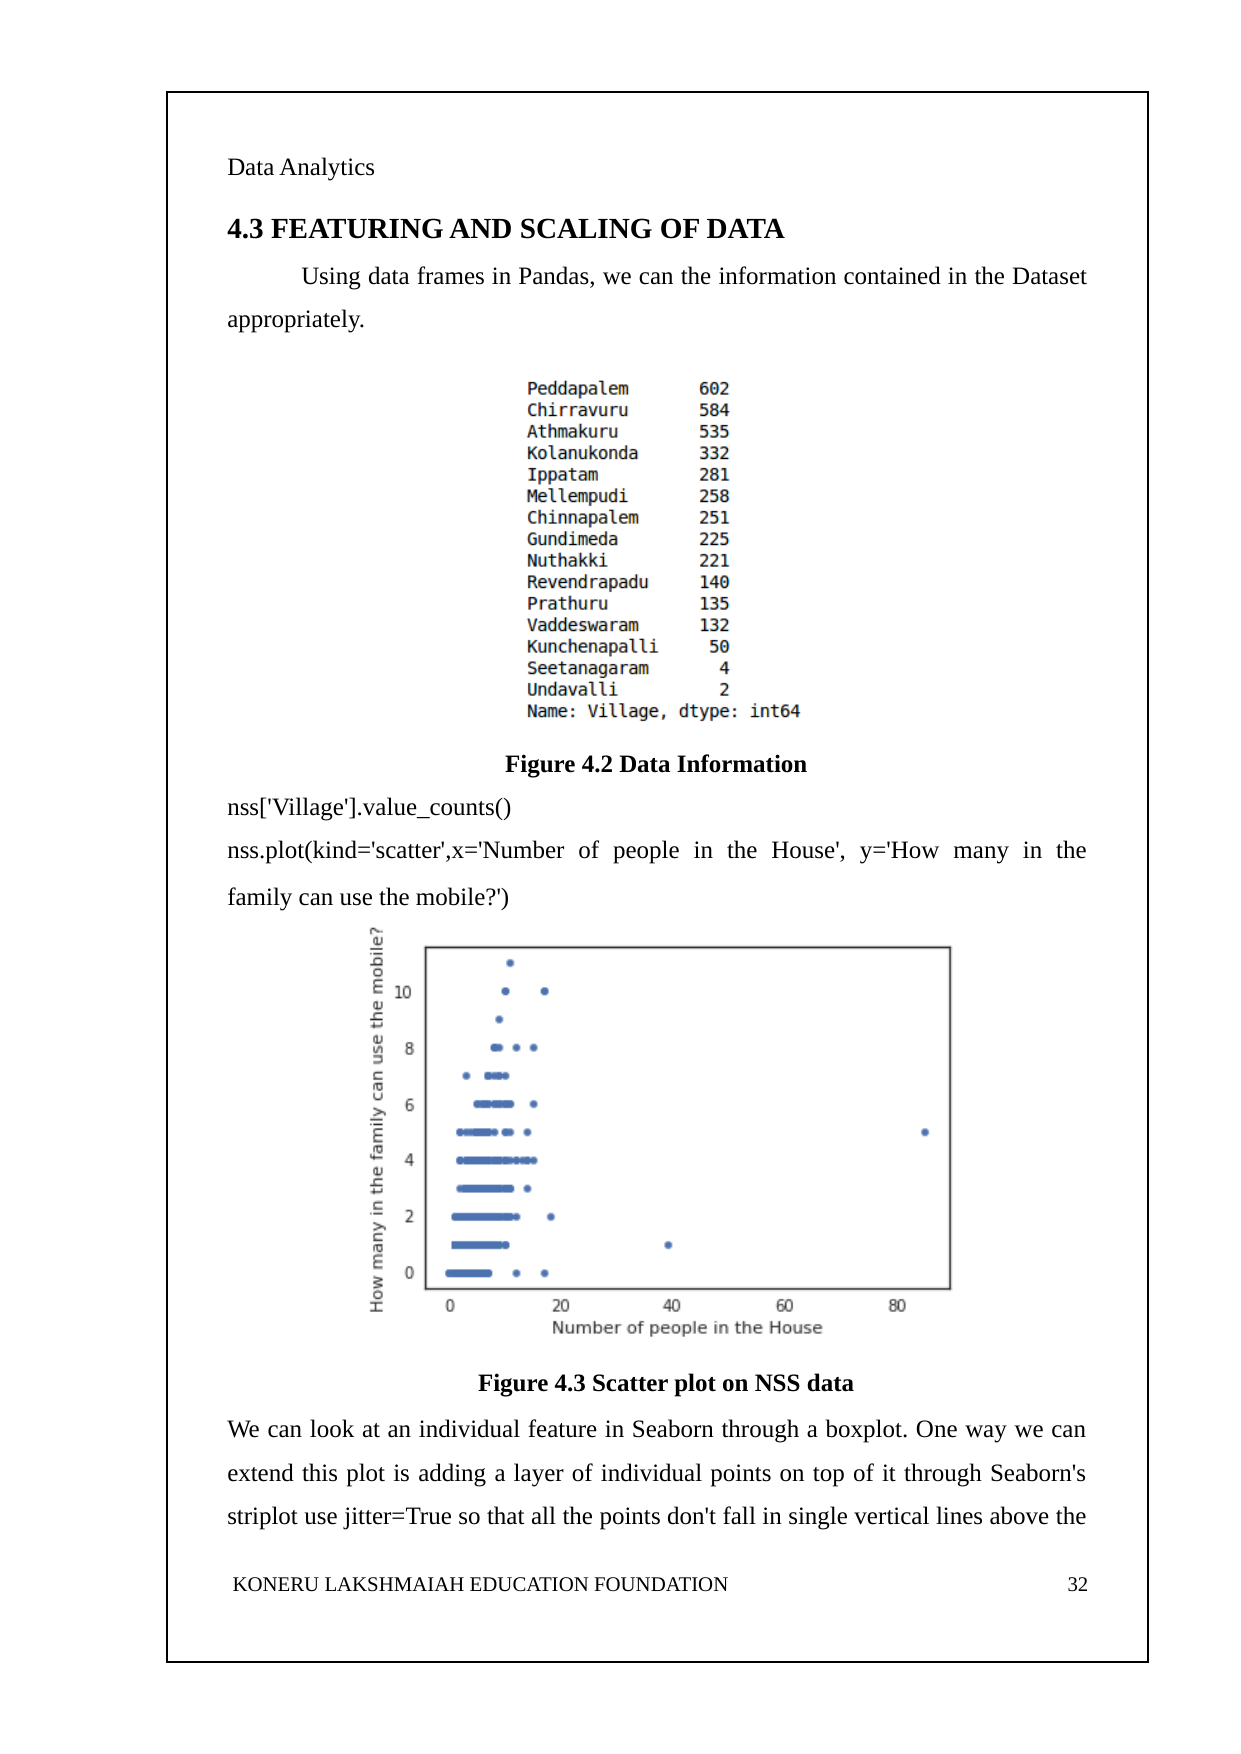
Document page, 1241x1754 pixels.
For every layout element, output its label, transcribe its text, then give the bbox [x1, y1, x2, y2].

text 4.3 FEATURING AND SCALING OF DATA [227, 211, 1088, 244]
text Figure 4.2 Data Information [227, 348, 1088, 777]
text nss['Village'].value_counts() [227, 792, 1088, 821]
text Figure 4.3 Scatter plot on NSS data [227, 928, 1088, 1398]
text Using data frames in Pandas, we can the information contained in the Dataset appropriately. [227, 261, 1088, 333]
picture [517, 372, 828, 735]
text We can look at an individual feature in Seaborn through a boxplot. One way we can extend this plot is adding a layer of individual points on top of it through Seaborn's striplot use jitter=True so that all the points don't fall in single vertical lines above the [227, 1414, 1088, 1529]
picture [361, 914, 958, 1348]
text nss.plot(kind='scatter',x='Number of people in the House', y='How many in the family can use the mobile?') [227, 835, 1088, 912]
